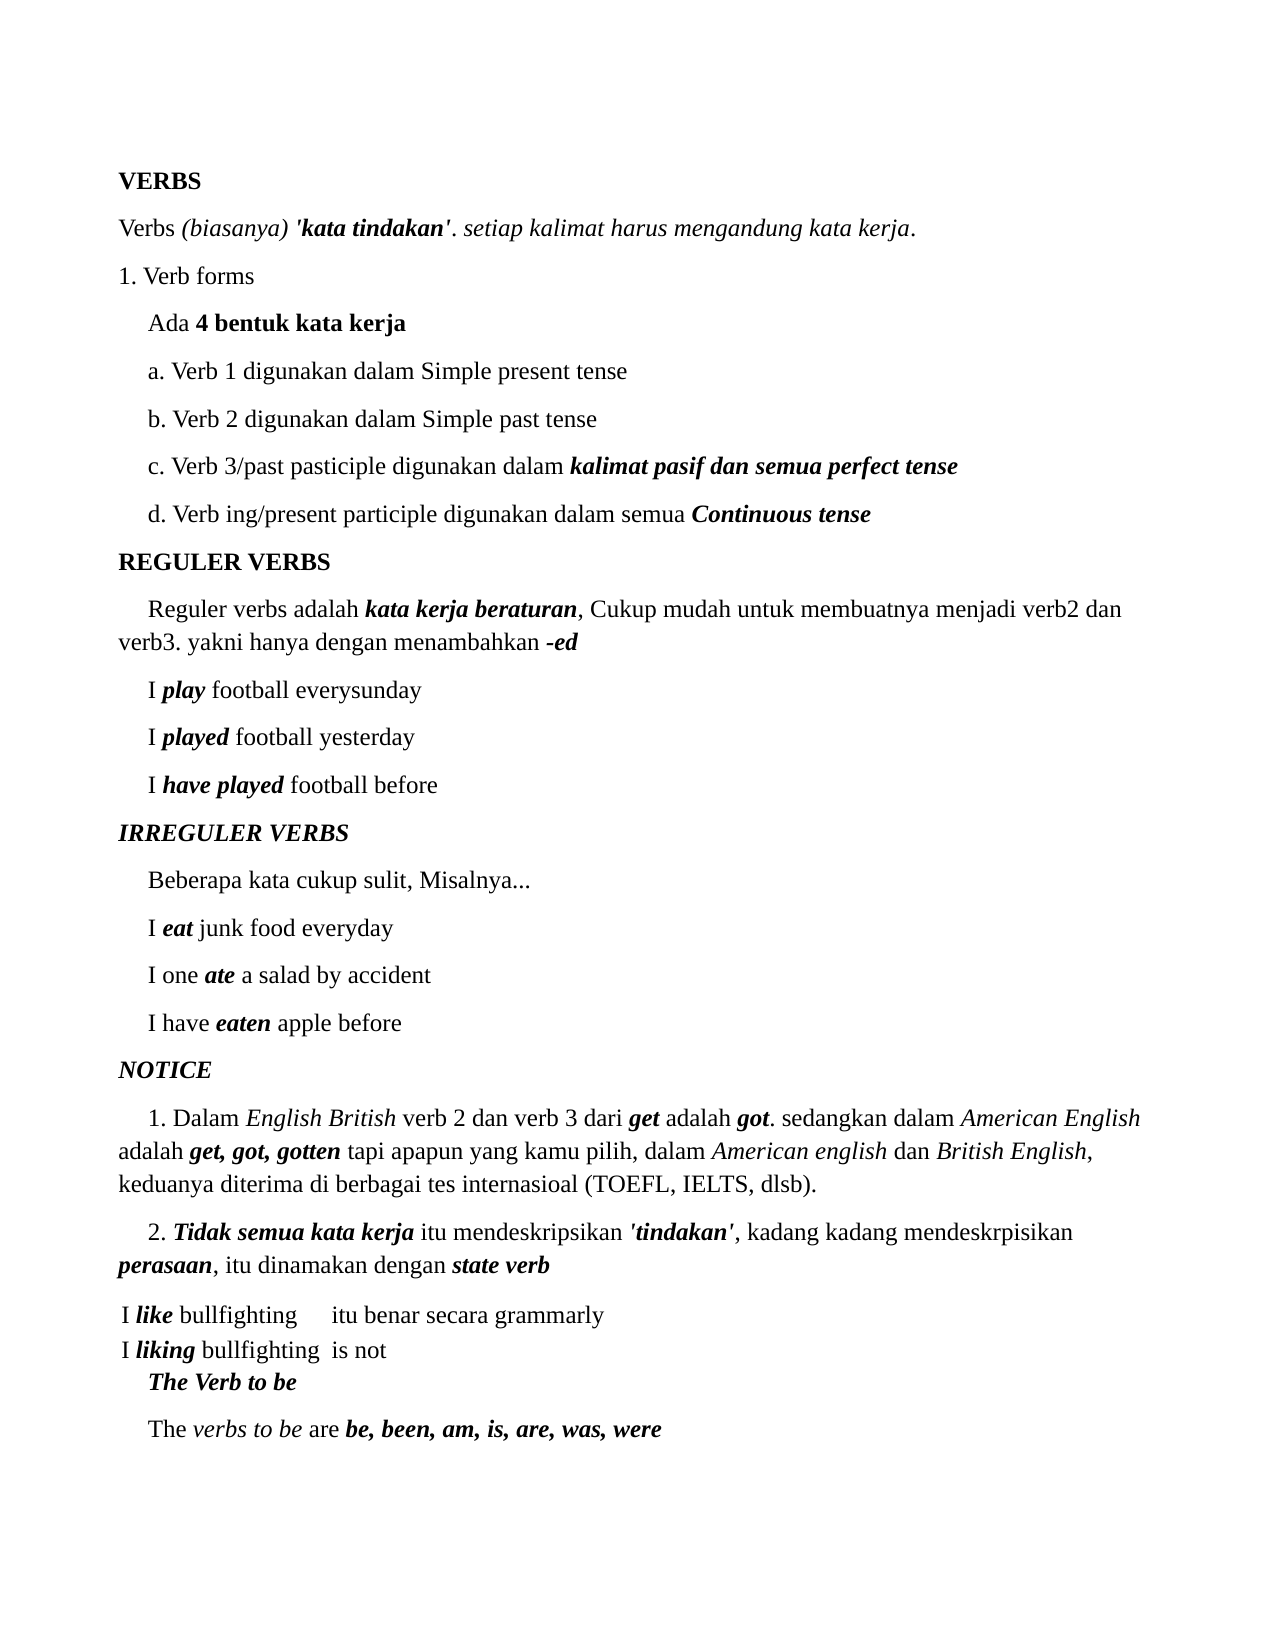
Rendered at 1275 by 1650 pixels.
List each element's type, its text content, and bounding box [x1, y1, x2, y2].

text I eat junk food everyday [118, 913, 1157, 942]
table_header itu benar secara grammarly [329, 1298, 616, 1332]
text The verbs to be are be, been, am, is, are, was, were [118, 1414, 1157, 1443]
table_cell I liking bullfighting [118, 1332, 328, 1367]
text 1. Dalam English British verb 2 dan verb 3 dari get adalah got. sedangkan dalam American English adalah get, got, gotten tapi apapun yang kamu pilih, dalam American english dan British English, keduanya diterima di berbagai tes internasioal (TOEFL, IELTS, dlsb). [118, 1103, 1157, 1198]
text I play football everysunday [118, 675, 1157, 703]
text I have played football before [118, 770, 1157, 799]
text NOTICE [118, 1056, 1157, 1084]
text I played football yesterday [118, 722, 1157, 751]
text b. Verb 2 digunakan dalam Simple past tense [118, 404, 1157, 432]
table_cell is not [329, 1332, 616, 1367]
text IRREGULER VERBS [118, 818, 1157, 846]
text d. Verb ing/present participle digunakan dalam semua Continuous tense [118, 499, 1157, 528]
table_header I like bullfighting [118, 1298, 328, 1332]
text Verbs (biasanya) 'kata tindakan'. setiap kalimat harus mengandung kata kerja. [118, 213, 1157, 242]
text REGULER VERBS [118, 547, 1157, 575]
text I one ate a salad by accident [118, 960, 1157, 989]
text a. Verb 1 digunakan dalam Simple present tense [118, 356, 1157, 385]
text Ada 4 bentuk kata kerja [118, 308, 1157, 337]
text Reguler verbs adalah kata kerja beraturan, Cukup mudah untuk membuatnya menjadi verb2 dan verb3. yakni hanya dengan menambahkan -ed [118, 594, 1157, 656]
text c. Verb 3/past pasticiple digunakan dalam kalimat pasif dan semua perfect tense [118, 451, 1157, 480]
text I have eaten apple before [118, 1008, 1157, 1037]
text 1. Verb forms [118, 261, 1157, 290]
text Beberapa kata cukup sulit, Misalnya... [118, 865, 1157, 894]
text 2. Tidak semua kata kerja itu mendeskripsikan 'tindakan', kadang kadang mendeskrpisikan perasaan, itu dinamakan dengan state verb [118, 1217, 1157, 1279]
text The Verb to be [118, 1367, 1157, 1395]
text VERBS [118, 166, 1157, 194]
